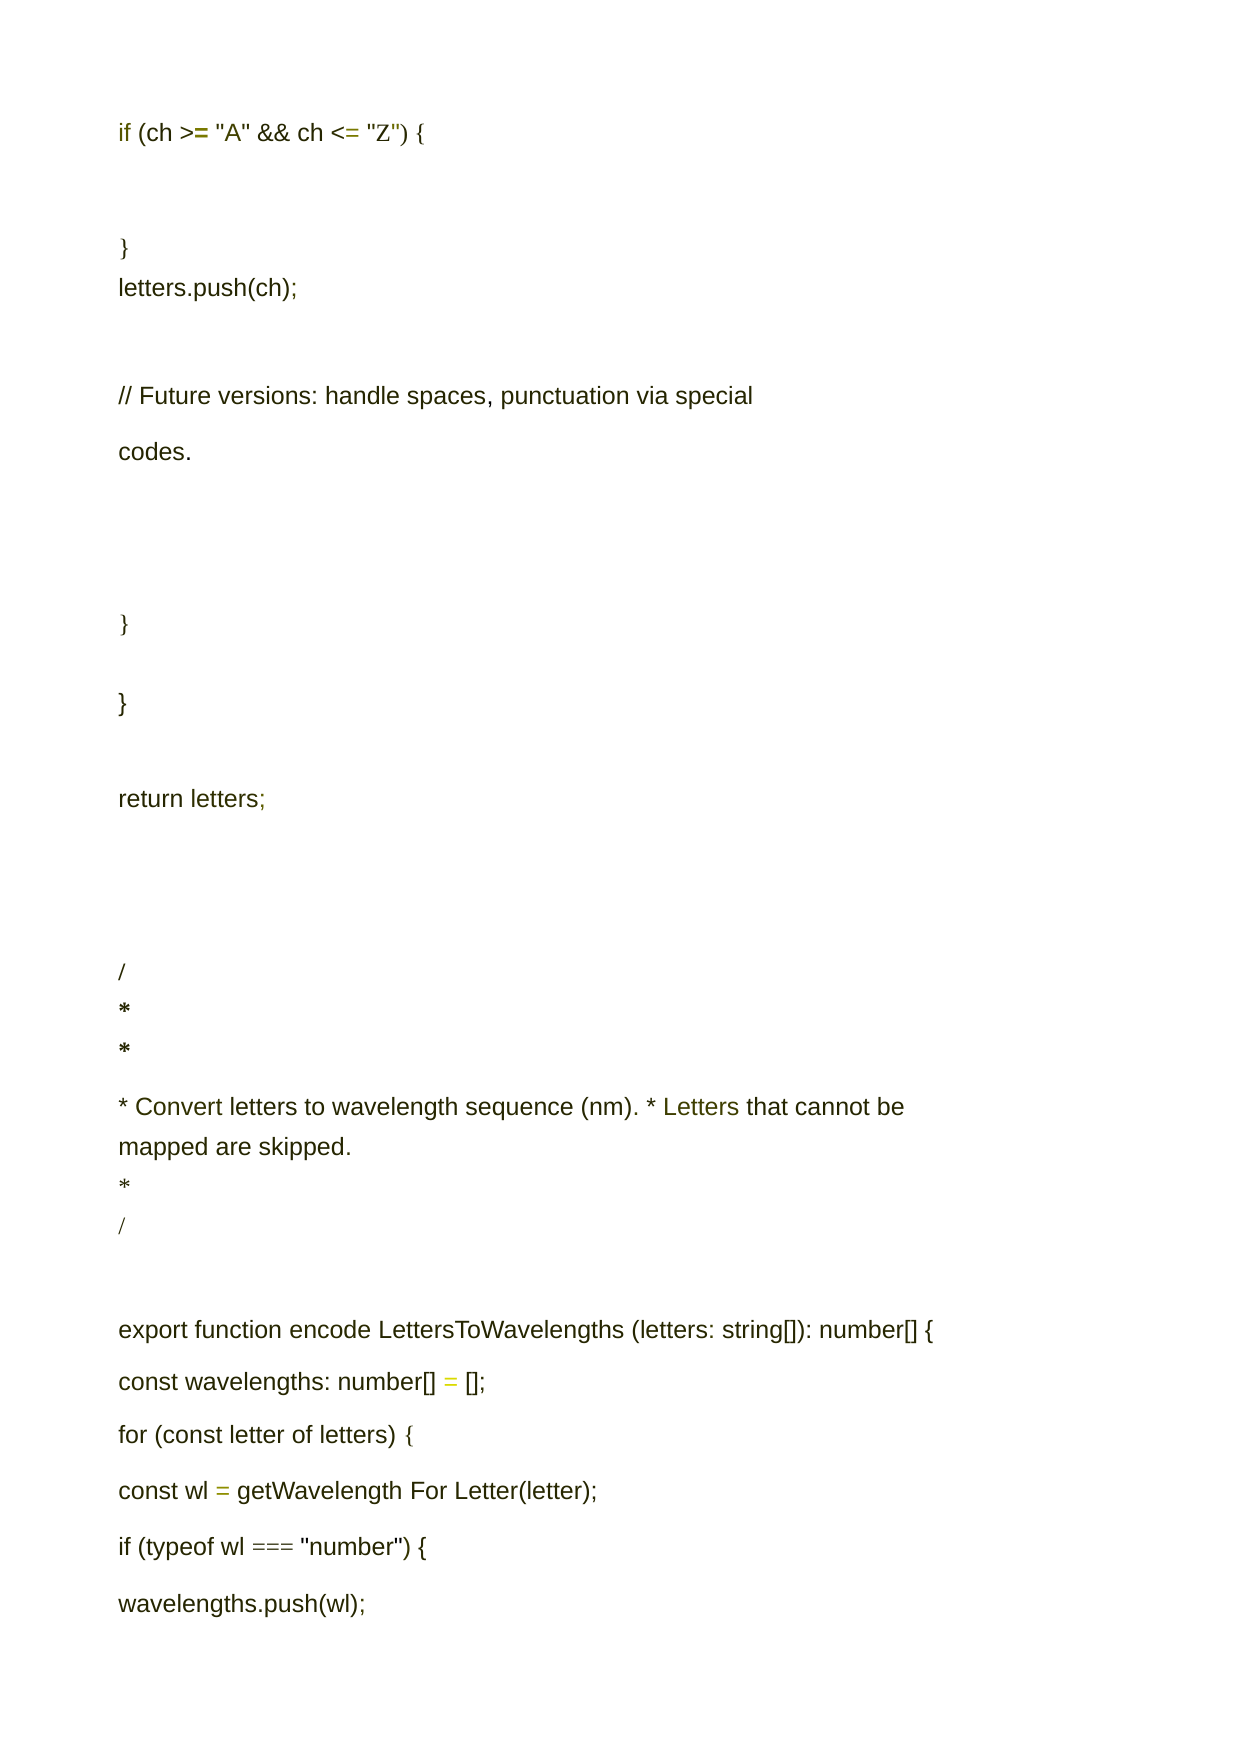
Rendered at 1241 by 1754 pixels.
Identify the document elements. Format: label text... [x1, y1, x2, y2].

text if (typeof wl === "number") { [118, 1532, 634, 1561]
text */ [118, 1172, 123, 1279]
text wavelengths.push(wl); [118, 1588, 551, 1617]
text const wl = getWavelength For Letter(letter); [118, 1476, 893, 1504]
text const wavelengths: number[] = []; [118, 1367, 703, 1396]
text // Future versions: handle spaces, punctuation via special [118, 381, 1122, 410]
text /** [118, 957, 132, 1064]
text codes. [118, 437, 197, 465]
text letters.push(ch); [118, 272, 439, 301]
text * Convert letters to wavelength sequence (nm). * Letters that cannot be mapped are skipped. [118, 1092, 953, 1161]
text export function encode LettersToWavelengths (letters: string[]): number[] { [118, 1315, 1059, 1344]
text } [118, 233, 134, 262]
text if (ch >= "A" && ch <= "Z") { [118, 118, 598, 147]
text return letters; [118, 783, 342, 812]
text for (const letter of letters) { [118, 1420, 602, 1449]
